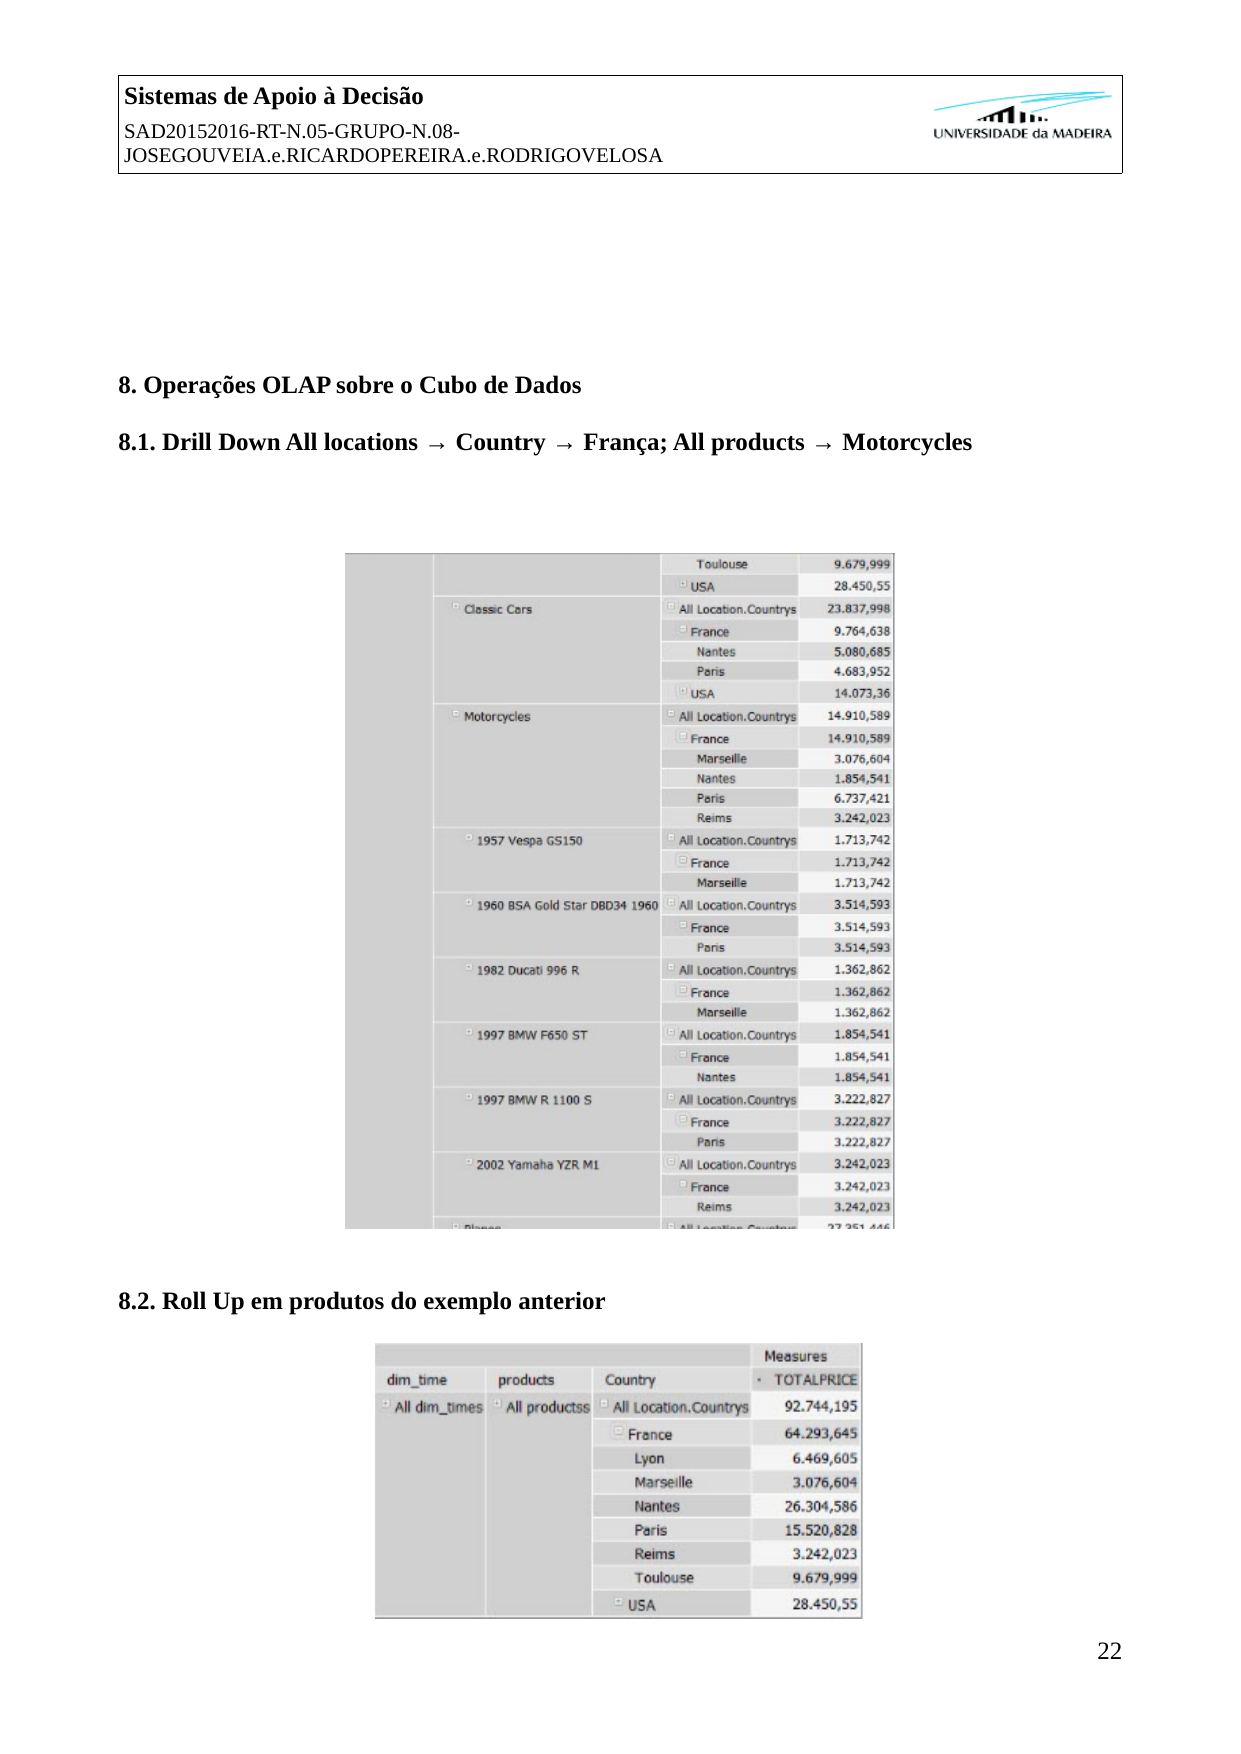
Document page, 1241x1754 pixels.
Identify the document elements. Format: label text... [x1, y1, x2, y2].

picture [919, 80, 1120, 145]
picture [345, 553, 895, 1229]
text 8.2. Roll Up em produtos do exemplo anterior [118, 1286, 1122, 1315]
picture [374, 1343, 866, 1619]
text 8. Operações OLAP sobre o Cubo de Dados [118, 255, 1122, 398]
text 8.1. Drill Down All locations → Country → França; All products → Motorcycles [118, 427, 1122, 456]
